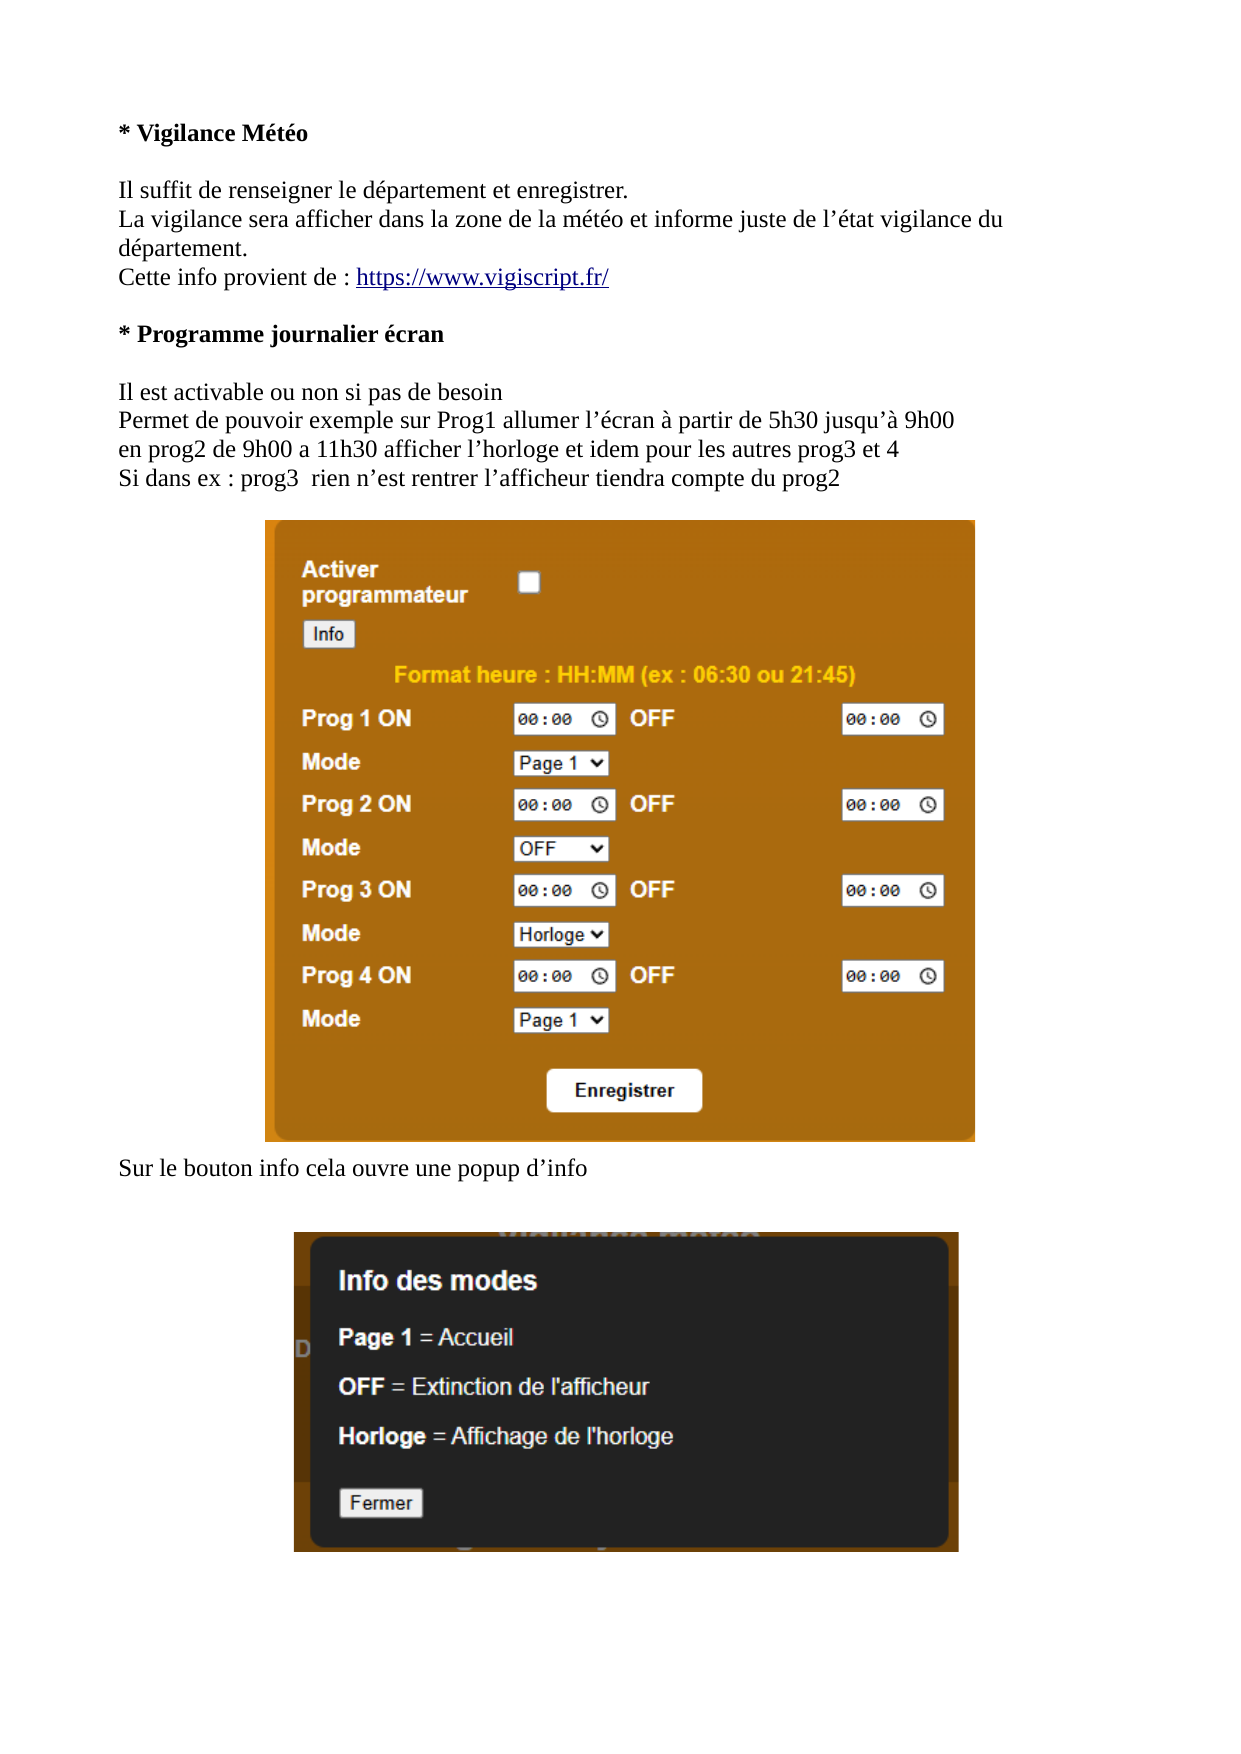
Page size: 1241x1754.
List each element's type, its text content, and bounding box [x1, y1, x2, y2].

text La vigilance sera afficher dans la zone de la météo et informe juste de l’état vigilance du département. [118, 204, 1122, 262]
text Il est activable ou non si pas de besoin [118, 377, 1122, 406]
text Cette info provient de : https://www.vigiscript.fr/ [118, 262, 1122, 291]
text Il suffit de renseigner le département et enregistrer. [118, 176, 1122, 204]
text Permet de pouvoir exemple sur Prog1 allumer l’écran à partir de 5h30 jusqu’à 9h00 [118, 406, 1122, 434]
text Si dans ex : prog3 rien n’est rentrer l’afficheur tiendra compte du prog2 [118, 463, 1122, 492]
picture [265, 520, 976, 1142]
text en prog2 de 9h00 a 11h30 afficher l’horloge et idem pour les autres prog3 et 4 [118, 434, 1122, 463]
text * Vigilance Météo [118, 118, 1122, 147]
text * Programme journalier écran [118, 319, 1122, 348]
picture [293, 1232, 959, 1552]
text Sur le bouton info cela ouvre une popup d’info [118, 1153, 1122, 1182]
